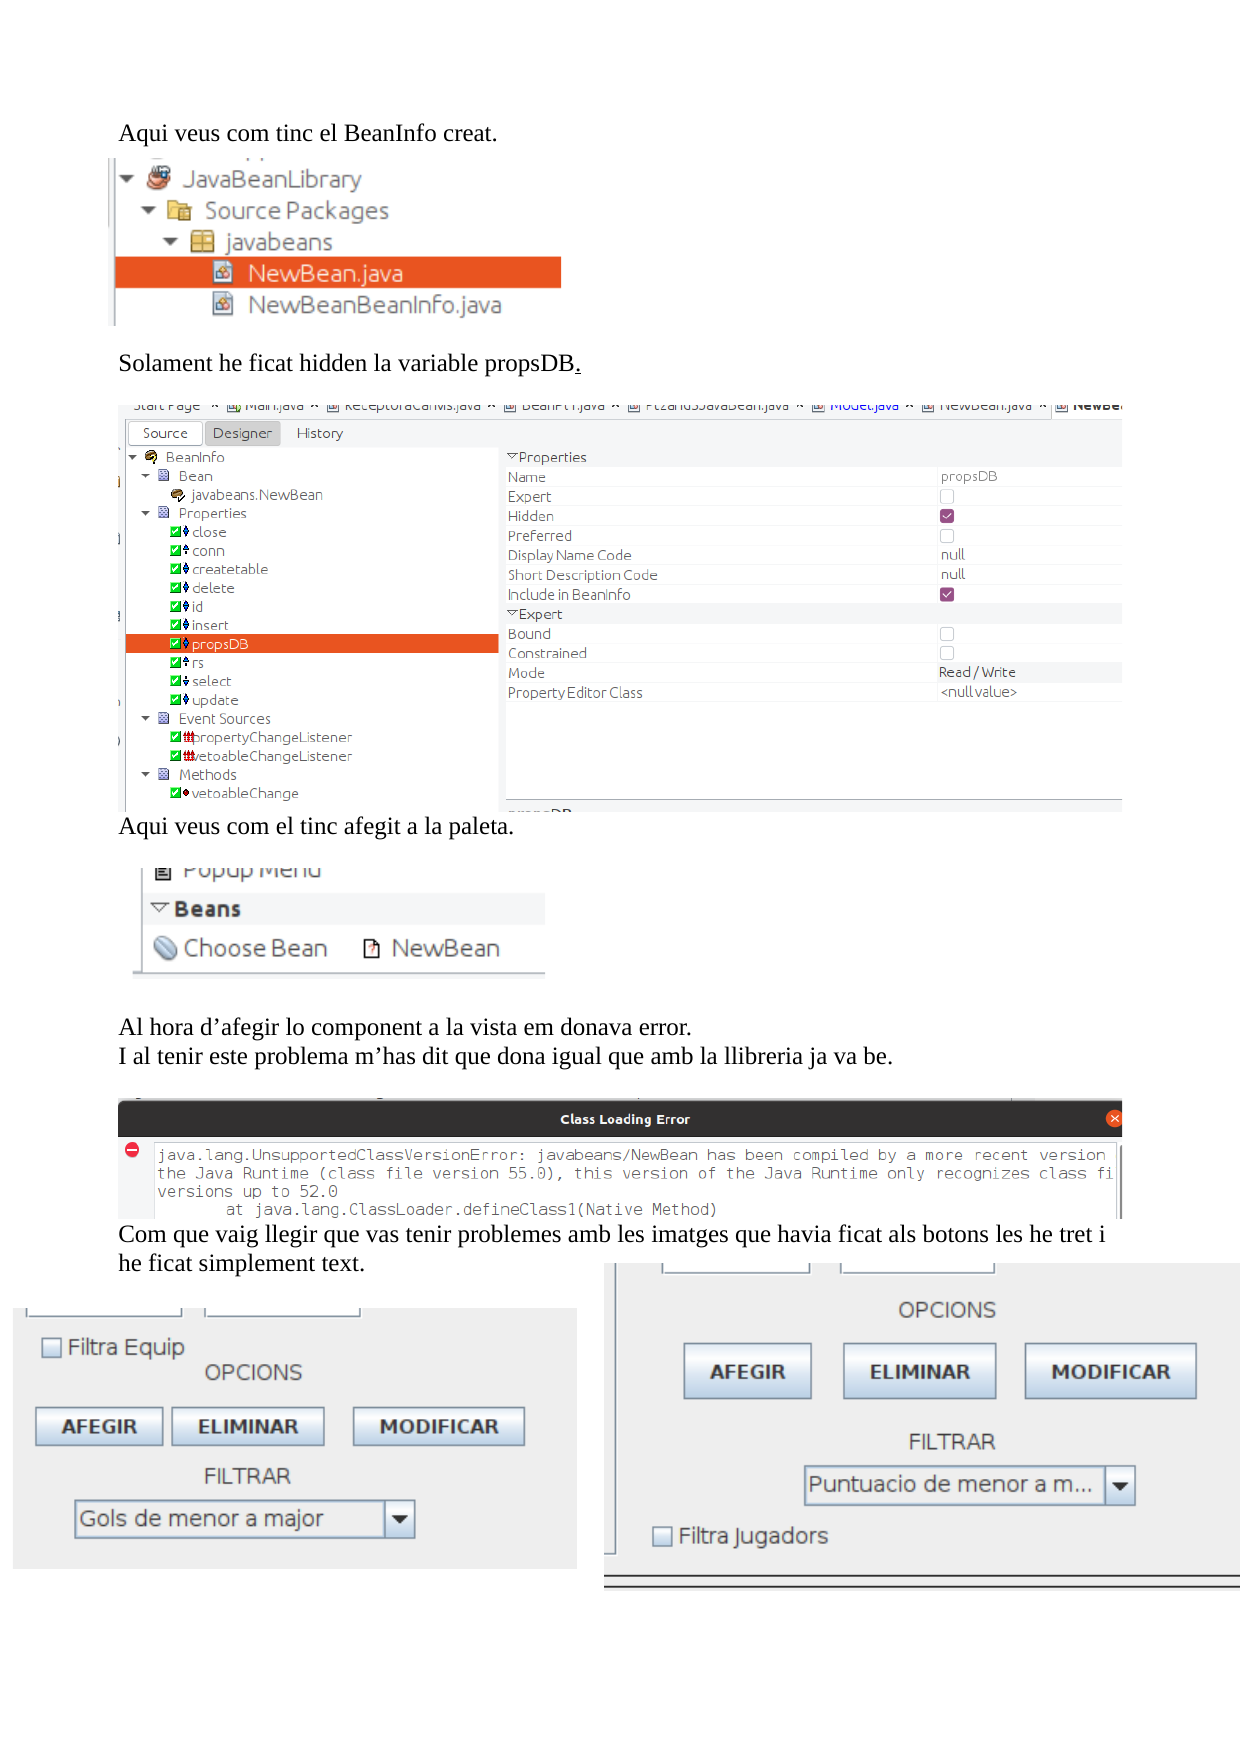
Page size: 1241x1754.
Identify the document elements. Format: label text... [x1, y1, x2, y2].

text Com que vaig llegir que vas tenir problemes amb les imatges que havia ficat als botons les he tret i he ficat simplement text. [118, 1219, 1122, 1276]
picture [118, 1098, 1123, 1219]
text Aqui veus com el tinc afegit a la paleta. [118, 812, 1122, 840]
text Aqui veus com tinc el BeanInfo creat. [118, 118, 1122, 147]
text Solament he ficat hidden la variable propsDB. [118, 348, 1122, 377]
picture [132, 868, 546, 979]
picture [604, 1263, 1240, 1591]
text Al hora d’afegir lo component a la vista em donava error. [118, 1012, 1122, 1041]
picture [108, 158, 562, 326]
text I al tenir este problema m’has dit que dona igual que amb la llibreria ja va be. [118, 1041, 1122, 1070]
picture [118, 405, 1123, 812]
picture [12, 1308, 577, 1569]
